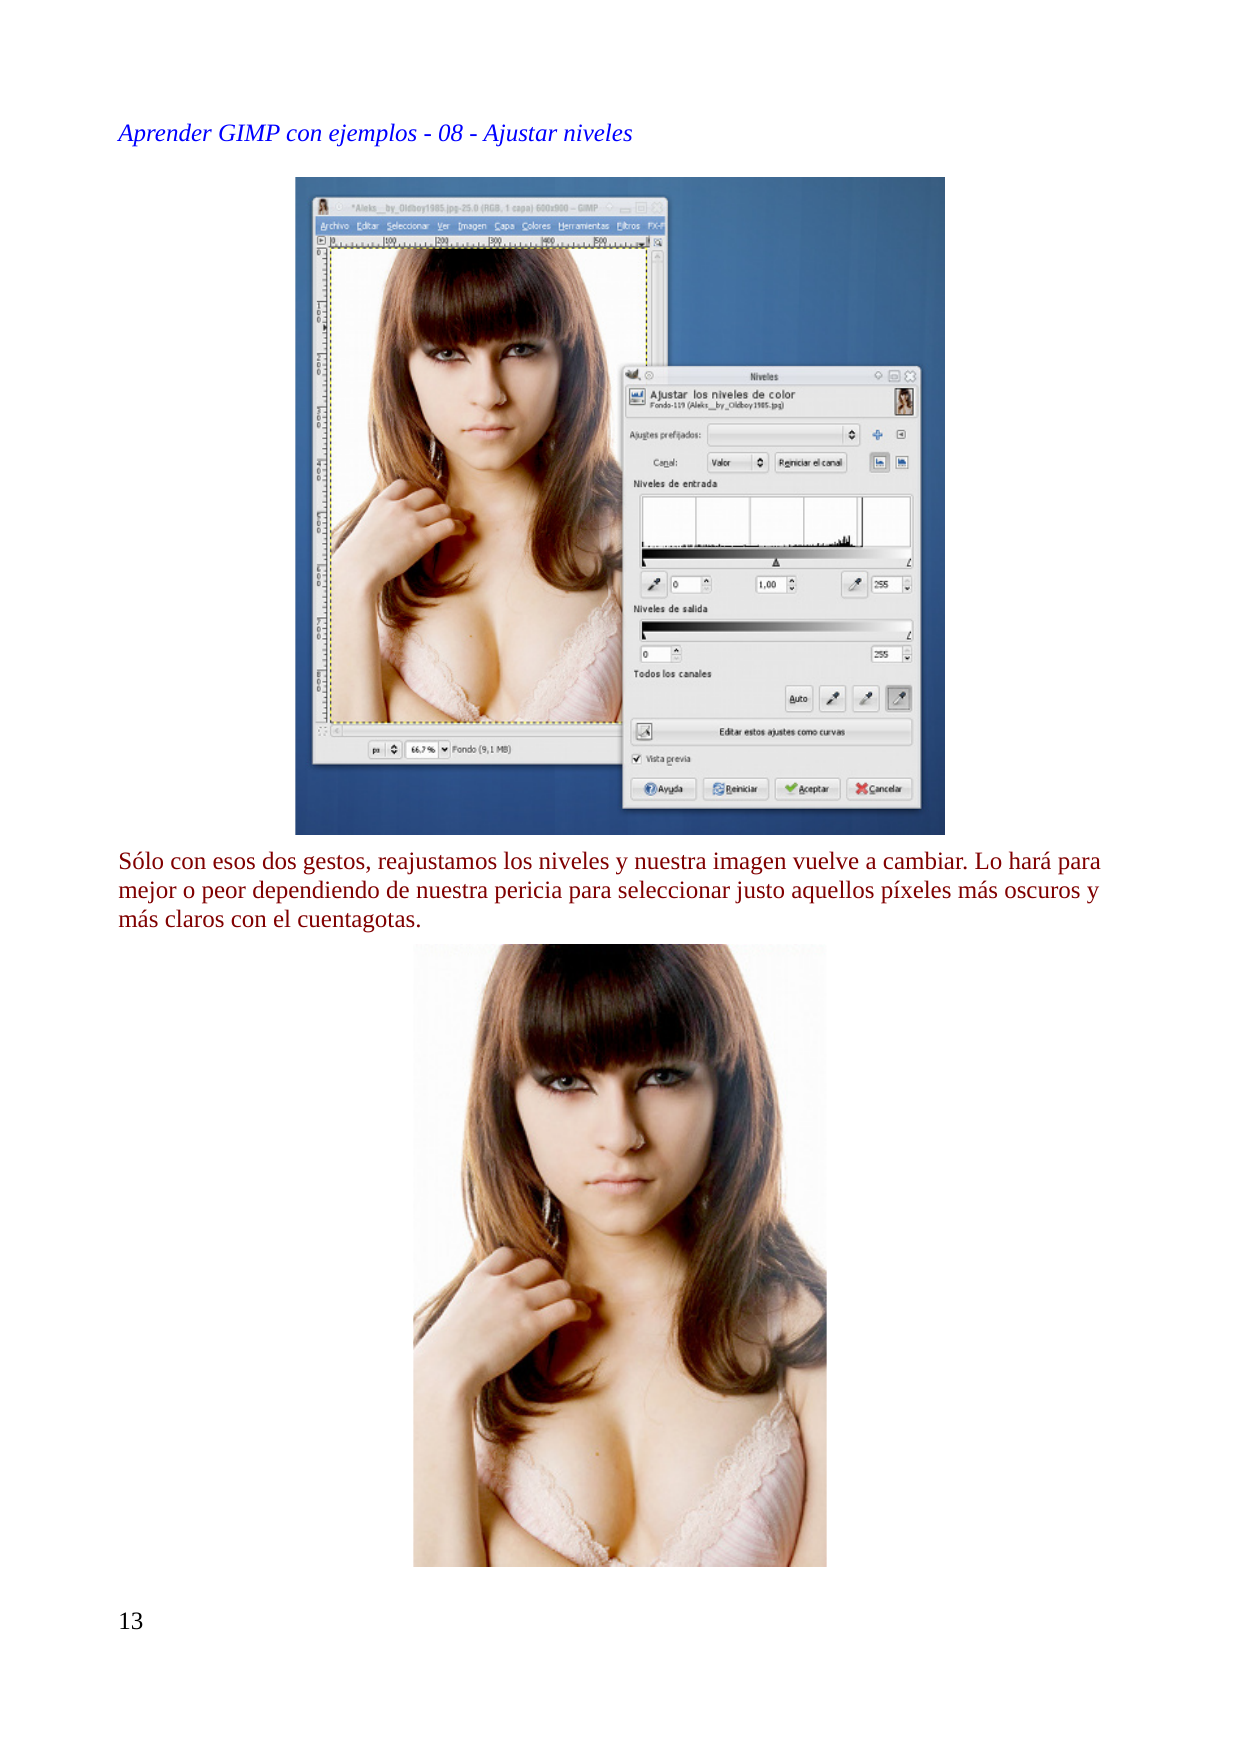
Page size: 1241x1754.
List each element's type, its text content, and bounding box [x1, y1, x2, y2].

text Sólo con esos dos gestos, reajustamos los niveles y nuestra imagen vuelve a cambiar. Lo hará para mejor o peor dependiendo de nuestra pericia para seleccionar justo aquellos píxeles más oscuros y más claros con el cuentagotas. [118, 846, 1122, 932]
picture [295, 177, 945, 835]
picture [413, 944, 827, 1567]
